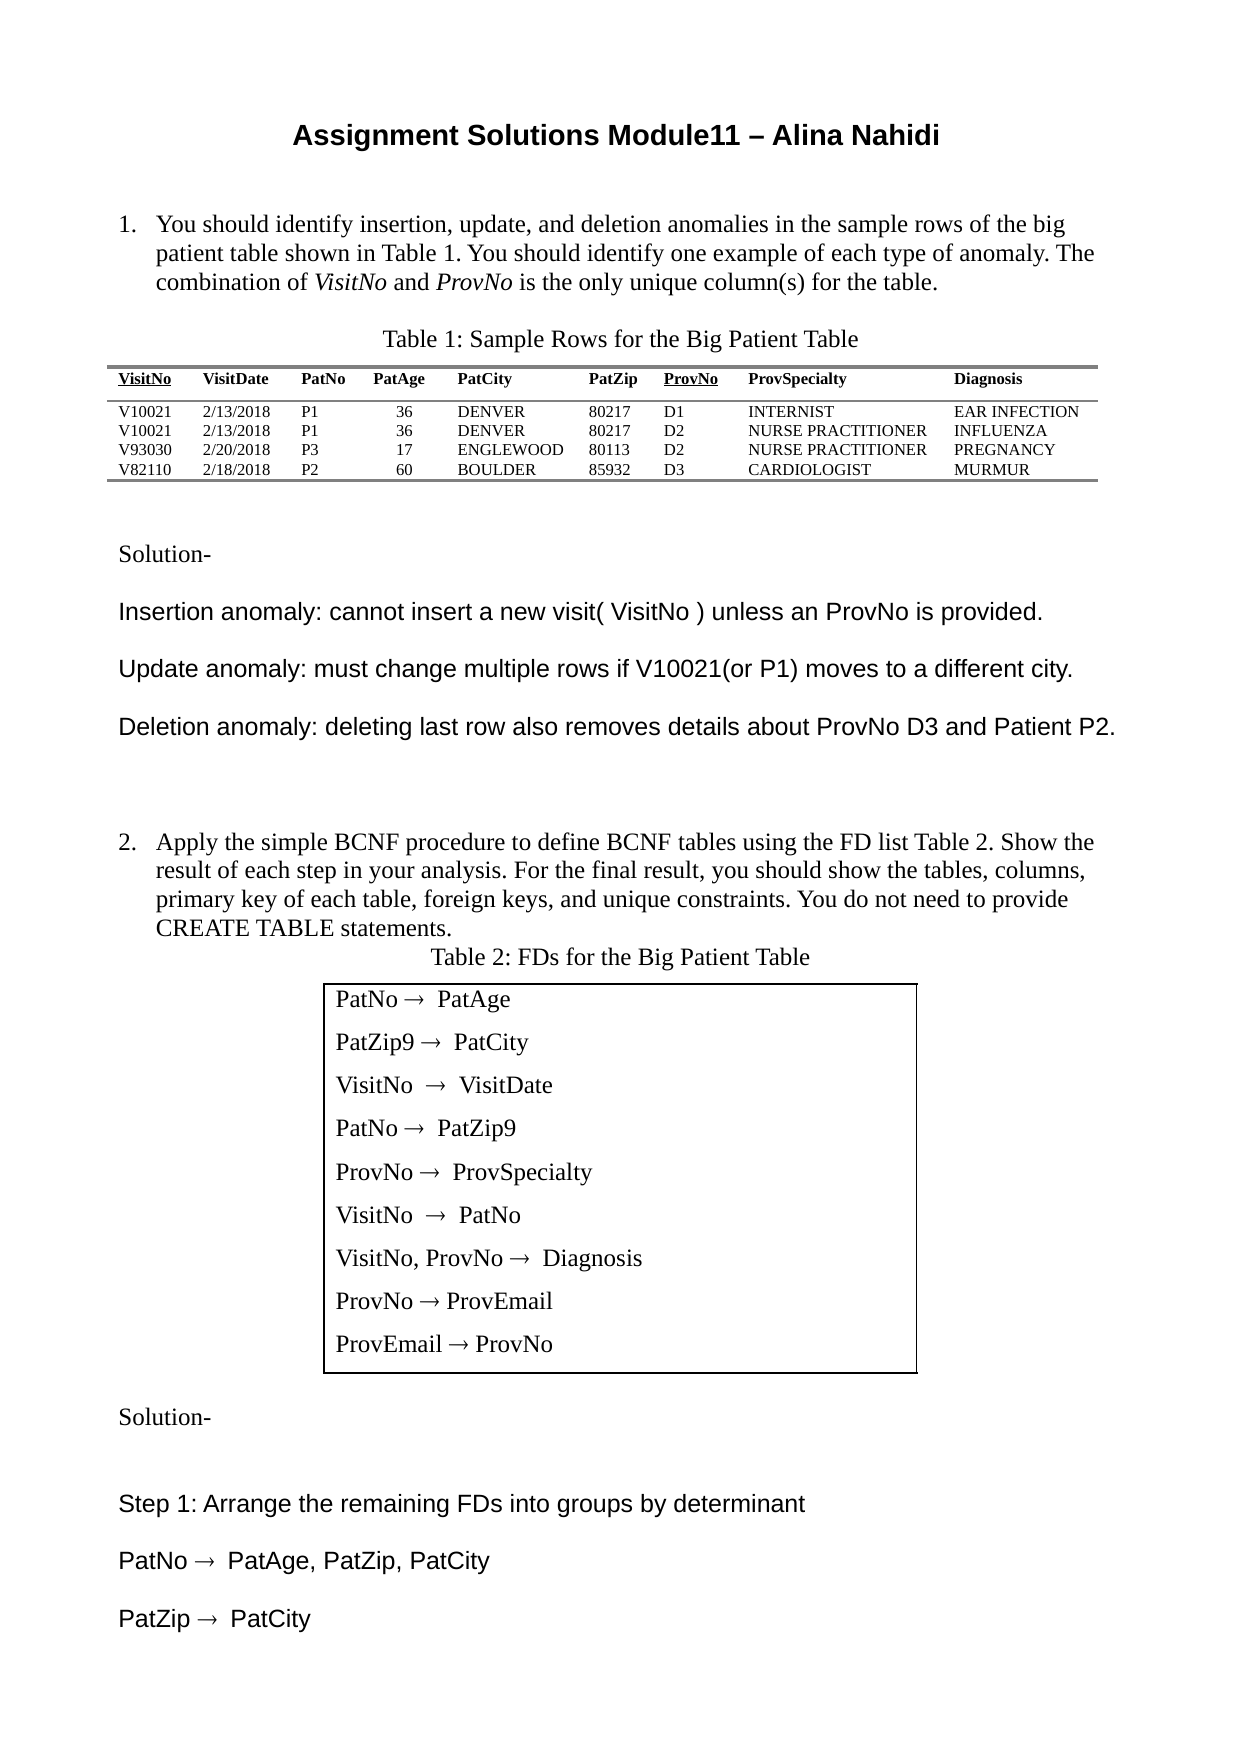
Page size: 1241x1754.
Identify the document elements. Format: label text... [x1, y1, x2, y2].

table_cell 2/20/2018 [191, 440, 290, 459]
text Deletion anomaly: deleting last row also removes details about ProvNo D3 and Patient P2. [118, 712, 1123, 740]
table_header Diagnosis [943, 369, 1098, 400]
text Update anomaly: must change multiple rows if V10021(or P1) moves to a different city. [118, 654, 1123, 683]
text Insertion anomaly: cannot insert a new visit( VisitNo ) unless an ProvNo is provided. [118, 597, 1123, 625]
table_cell 80113 [578, 440, 652, 459]
subtitle Assignment Solutions Module11 – Alina Nahidi [118, 118, 1123, 152]
table_header PatNo [290, 369, 362, 400]
table_cell V10021 [107, 402, 191, 421]
table_cell PatZip9  PatCity [325, 1028, 916, 1070]
table_header PatNo  PatAge [325, 985, 916, 1027]
table_cell 80217 [578, 421, 652, 440]
table_cell 60 [362, 459, 446, 478]
table_header ProvNo [653, 369, 737, 400]
table_cell P1 [290, 402, 362, 421]
table_header VisitDate [191, 369, 290, 400]
table_header PatCity [446, 369, 577, 400]
table_cell V82110 [107, 459, 191, 478]
text Solution- [118, 1402, 1123, 1431]
table_cell 2/13/2018 [191, 421, 290, 440]
table_cell 17 [362, 440, 446, 459]
table_cell 85932 [578, 459, 652, 478]
table_cell murmur [943, 459, 1098, 478]
table_cell P3 [290, 440, 362, 459]
table_header PatZip [578, 369, 652, 400]
table_cell 36 [362, 421, 446, 440]
text Step 1: Arrange the remaining FDs into groups by determinant [118, 1488, 1123, 1517]
table_cell Englewood [446, 440, 577, 459]
table_cell VisitNo  PatNo [325, 1200, 916, 1243]
table_header PatAge [362, 369, 446, 400]
table_cell D3 [653, 459, 737, 478]
table_header VisitNo [107, 369, 191, 400]
table_cell 2/18/2018 [191, 459, 290, 478]
table_cell VisitNo, ProvNo  Diagnosis ProvNo  ProvEmail ProvEmail  ProvNo [325, 1243, 916, 1372]
table_cell INFLUENZA [943, 421, 1098, 440]
table_cell Denver [446, 402, 577, 421]
table_cell P2 [290, 459, 362, 478]
table_cell D2 [653, 440, 737, 459]
table_cell 2/13/2018 [191, 402, 290, 421]
table_cell Ear Infection [943, 402, 1098, 421]
text PatNo  PatAge, PatZip, PatCity [118, 1546, 1123, 1575]
table_cell NURSE PRACTITIONER [737, 440, 943, 459]
text PatZip  PatCity [118, 1604, 1123, 1632]
table_cell Boulder [446, 459, 577, 478]
table_cell 36 [362, 402, 446, 421]
title Table 1: Sample Rows for the Big Patient Table [118, 324, 1123, 353]
table_cell internist [737, 402, 943, 421]
table_cell Denver [446, 421, 577, 440]
table_cell pregnancy [943, 440, 1098, 459]
text Solution- [118, 539, 1123, 568]
table_cell 80217 [578, 402, 652, 421]
table_cell VisitNo  VisitDate PatNo  PatZip9 ProvNo  ProvSpecialty [325, 1070, 916, 1200]
list Apply the simple BCNF procedure to define BCNF tables using the FD list Table 2. Show the result of each step in your analysis. For the final result, you should show the tables, columns, primary key of each table, foreign keys, and unique constraints. You do not need to provide CREATE TABLE statements. [118, 827, 1123, 942]
table_header ProvSpecialty [737, 369, 943, 400]
table_cell D1 [653, 402, 737, 421]
table_cell V10021 [107, 421, 191, 440]
list You should identify insertion, update, and deletion anomalies in the sample rows of the big patient table shown in Table 1. You should identify one example of each type of anomaly. The combination of VisitNo and ProvNo is the only unique column(s) for the table. [118, 209, 1123, 295]
table_cell P1 [290, 421, 362, 440]
table_cell V93030 [107, 440, 191, 459]
table_cell NURSE PractiTIoner [737, 421, 943, 440]
table_cell cardiologist [737, 459, 943, 478]
table_cell D2 [653, 421, 737, 440]
title Table 2: FDs for the Big Patient Table [118, 942, 1123, 970]
